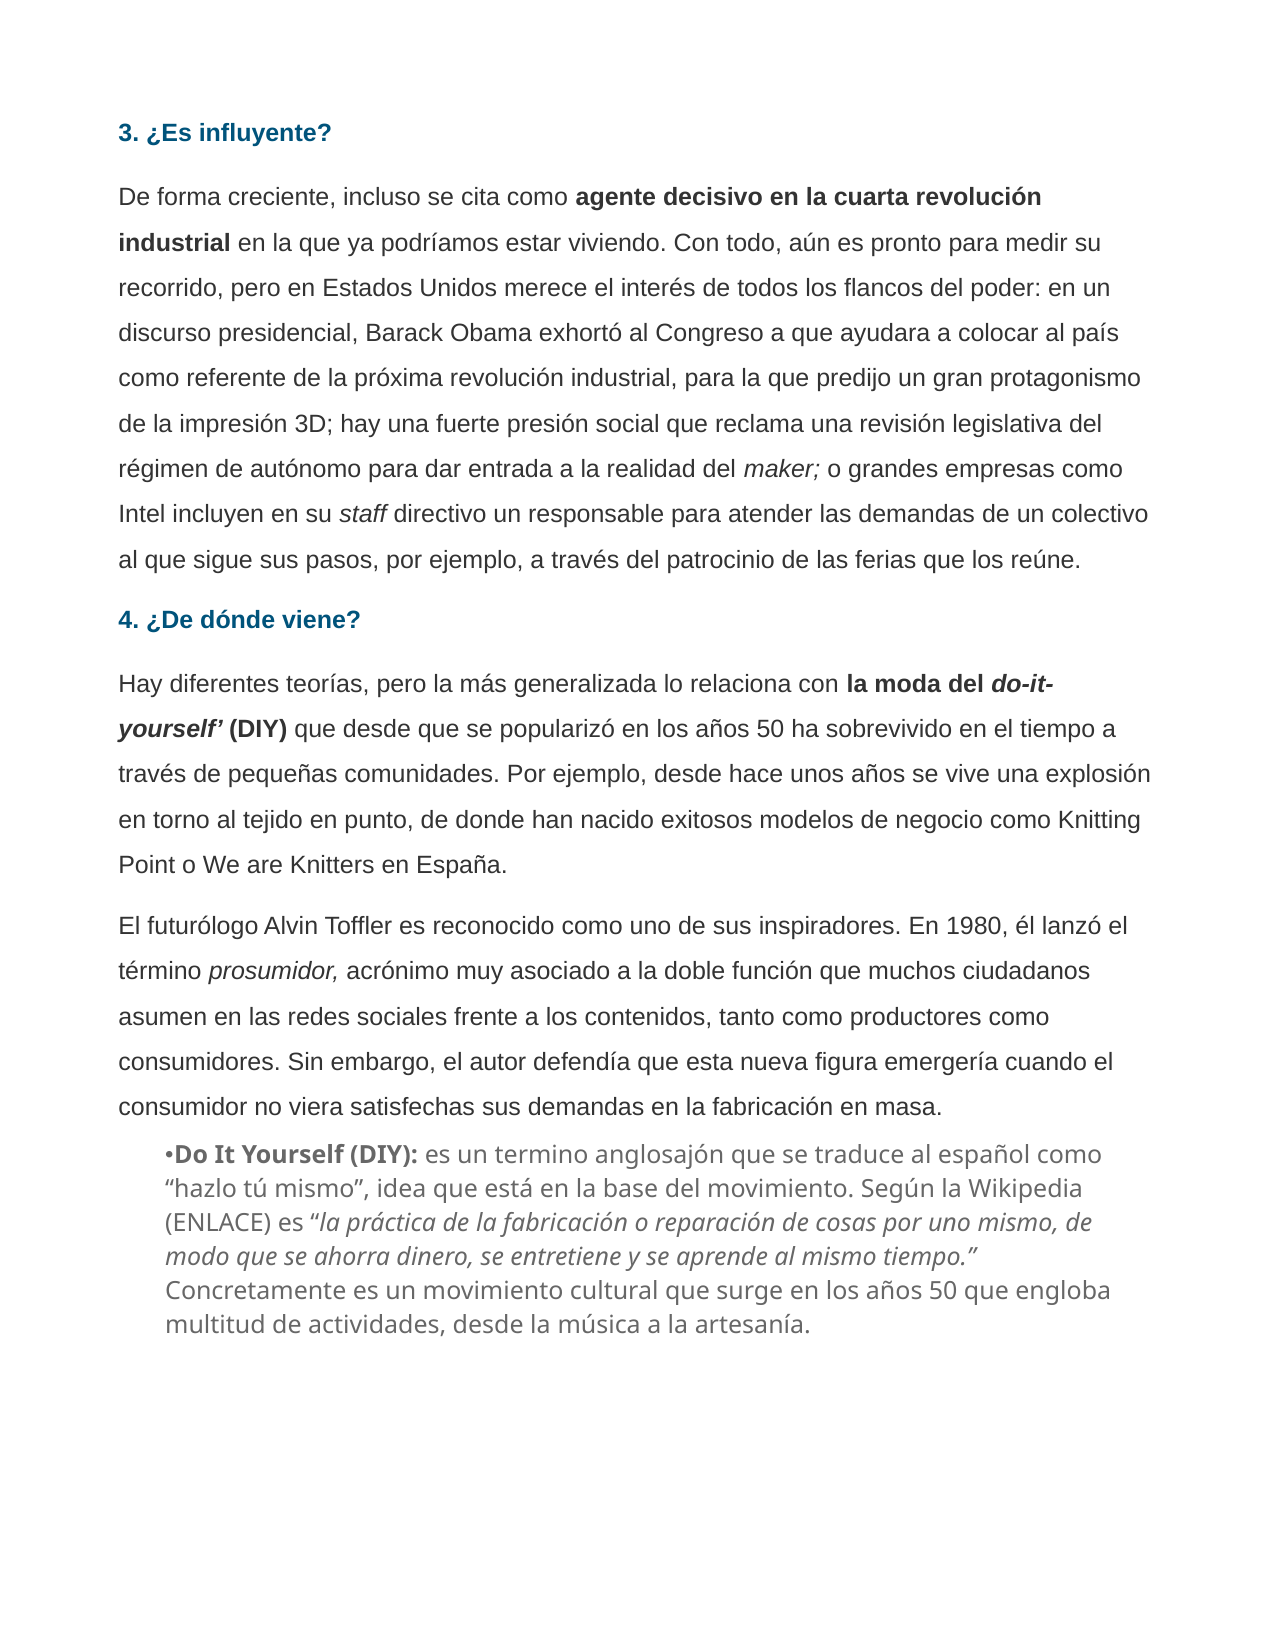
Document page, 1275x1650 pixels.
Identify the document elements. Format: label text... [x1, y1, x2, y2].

text Hay diferentes teorías, pero la más generalizada lo relaciona con la moda del do-it-yourself’ (DIY) que desde que se popularizó en los años 50 ha sobrevivido en el tiempo a través de pequeñas comunidades. Por ejemplo, desde hace unos años se vive una explosión en torno al tejido en punto, de donde han nacido exitosos modelos de negocio como Knitting Point o We are Knitters en España. [118, 652, 1157, 879]
list Do It Yourself (DIY): es un termino anglosajón que se traduce al español como “hazlo tú mismo”, idea que está en la base del movimiento. Según la Wikipedia (ENLACE) es “la práctica de la fabricación o reparación de cosas por uno mismo, de modo que se ahorra dinero, se entretiene y se aprende al mismo tiempo.” Concretamente es un movimiento cultural que surge en los años 50 que engloba multitud de actividades, desde la música a la artesanía. [118, 1137, 1157, 1341]
subtitle 3. ¿Es influyente? [118, 118, 1157, 147]
text El futurólogo Alvin Toffler es reconocido como uno de sus inspiradores. En 1980, él lanzó el término prosumidor, acrónimo muy asociado a la doble función que muchos ciudadanos asumen en las redes sociales frente a los contenidos, tanto como productores como consumidores. Sin embargo, el autor defendía que esta nueva figura emergería cuando el consumidor no viera satisfechas sus demandas en la fabricación en masa. [118, 894, 1157, 1121]
subtitle 4. ¿De dónde viene? [118, 605, 1157, 633]
text De forma creciente, incluso se cita como agente decisivo en la cuarta revolución industrial en la que ya podríamos estar viviendo. Con todo, aún es pronto para medir su recorrido, pero en Estados Unidos merece el interés de todos los flancos del poder: en un discurso presidencial, Barack Obama exhortó al Congreso a que ayudara a colocar al país como referente de la próxima revolución industrial, para la que predijo un gran protagonismo de la impresión 3D; hay una fuerte presión social que reclama una revisión legislativa del régimen de autónomo para dar entrada a la realidad del maker; o grandes empresas como Intel incluyen en su staff directivo un responsable para atender las demandas de un colectivo al que sigue sus pasos, por ejemplo, a través del patrocinio de las ferias que los reúne. [118, 166, 1157, 573]
